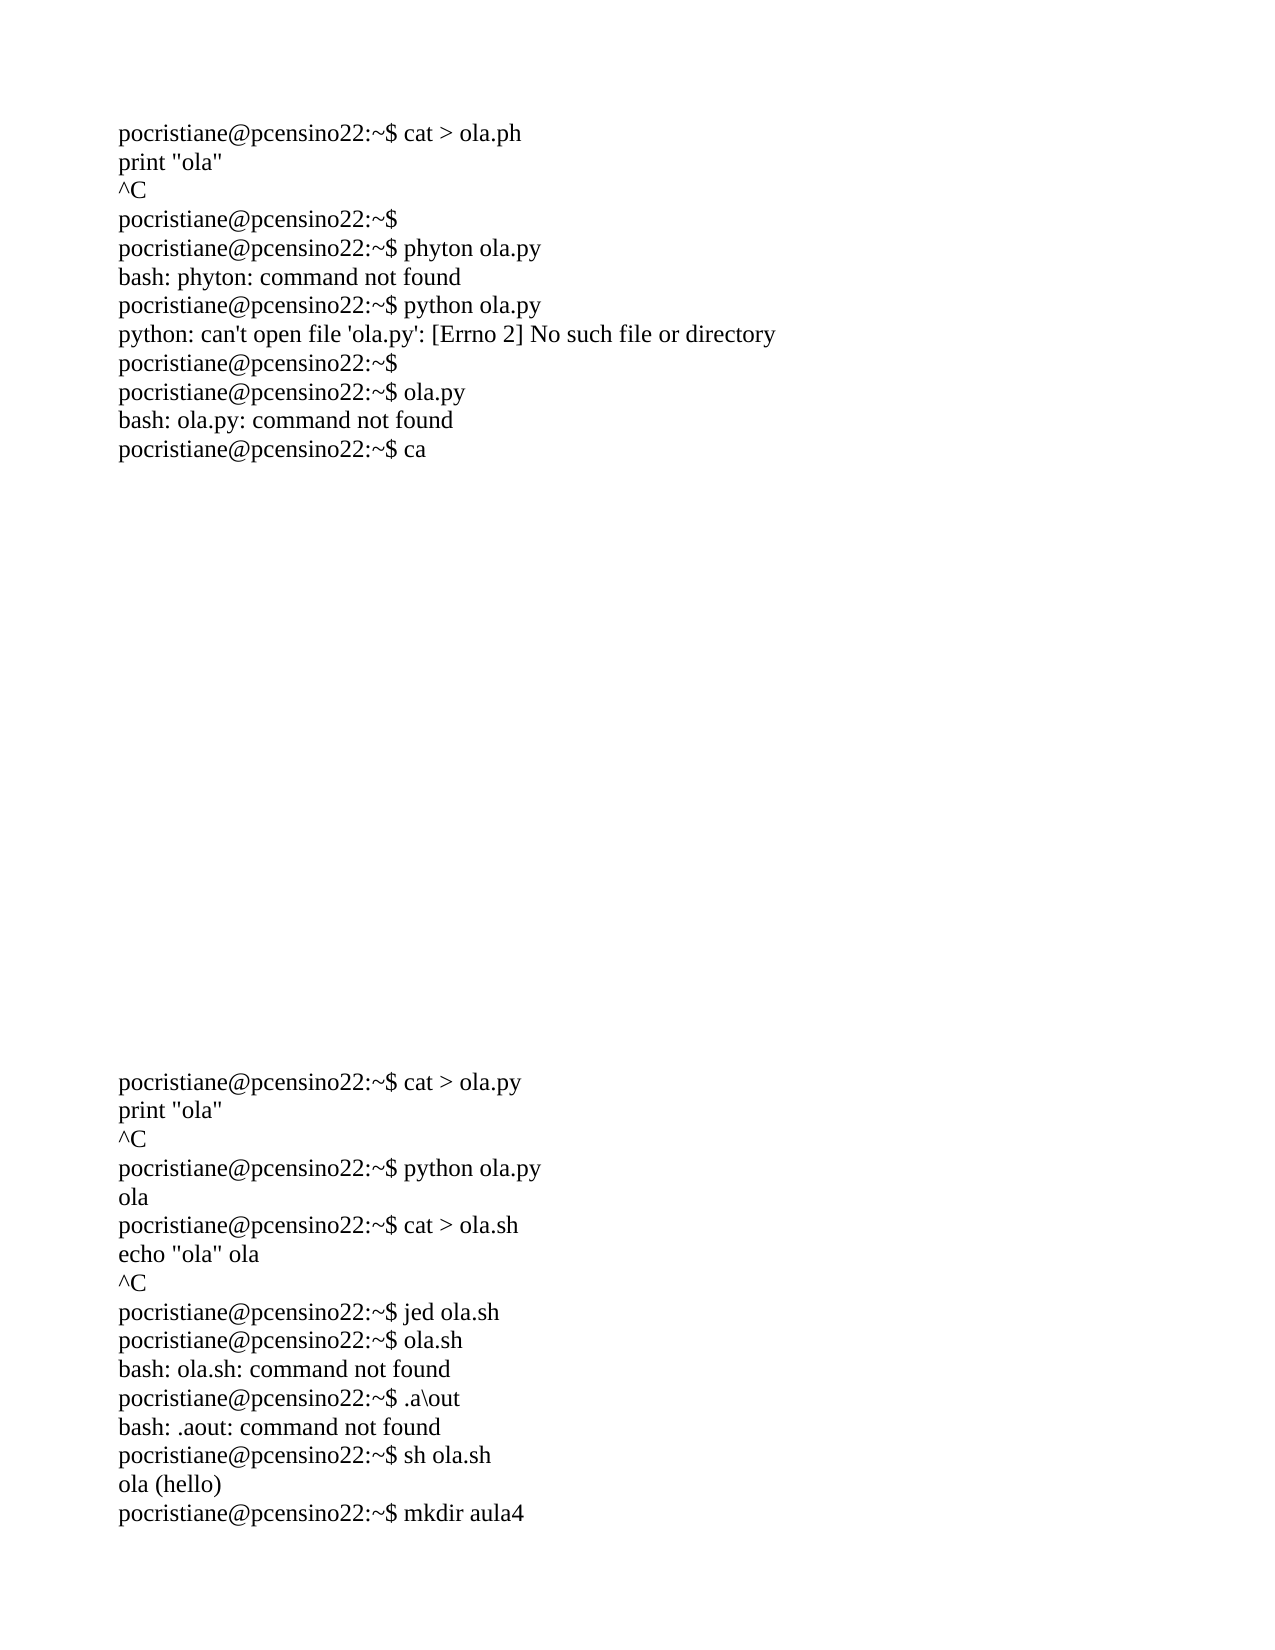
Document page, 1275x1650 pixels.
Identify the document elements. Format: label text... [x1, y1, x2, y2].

text print "ola" [118, 1096, 1157, 1124]
text pocristiane@pcensino22:~$ ola.sh [118, 1326, 1157, 1354]
text pocristiane@pcensino22:~$ phyton ola.py [118, 233, 1157, 262]
text pocristiane@pcensino22:~$ cat > ola.sh [118, 1211, 1157, 1239]
text pocristiane@pcensino22:~$ python ola.py [118, 1153, 1157, 1182]
text ola [118, 1182, 1157, 1211]
text pocristiane@pcensino22:~$ [118, 348, 1157, 377]
text ^C [118, 1124, 1157, 1153]
text pocristiane@pcensino22:~$ mkdir aula4 [118, 1498, 1157, 1527]
text pocristiane@pcensino22:~$ cat > ola.ph [118, 118, 1157, 147]
text python: can't open file 'ola.py': [Errno 2] No such file or directory [118, 319, 1157, 348]
text ola (hello) [118, 1469, 1157, 1498]
text bash: phyton: command not found [118, 262, 1157, 291]
text pocristiane@pcensino22:~$ cat > ola.py [118, 1067, 1157, 1096]
text ^C [118, 176, 1157, 204]
text ^C [118, 1268, 1157, 1297]
text bash: ola.py: command not found [118, 406, 1157, 434]
text pocristiane@pcensino22:~$ ca [118, 434, 1157, 463]
text pocristiane@pcensino22:~$ [118, 204, 1157, 233]
text print "ola" [118, 147, 1157, 176]
text pocristiane@pcensino22:~$ ola.py [118, 377, 1157, 406]
text echo "ola" ola [118, 1239, 1157, 1268]
text pocristiane@pcensino22:~$ jed ola.sh [118, 1297, 1157, 1326]
text pocristiane@pcensino22:~$ sh ola.sh [118, 1441, 1157, 1469]
text pocristiane@pcensino22:~$ python ola.py [118, 291, 1157, 319]
text pocristiane@pcensino22:~$ .a\out [118, 1383, 1157, 1412]
text bash: ola.sh: command not found [118, 1354, 1157, 1383]
text bash: .aout: command not found [118, 1412, 1157, 1441]
